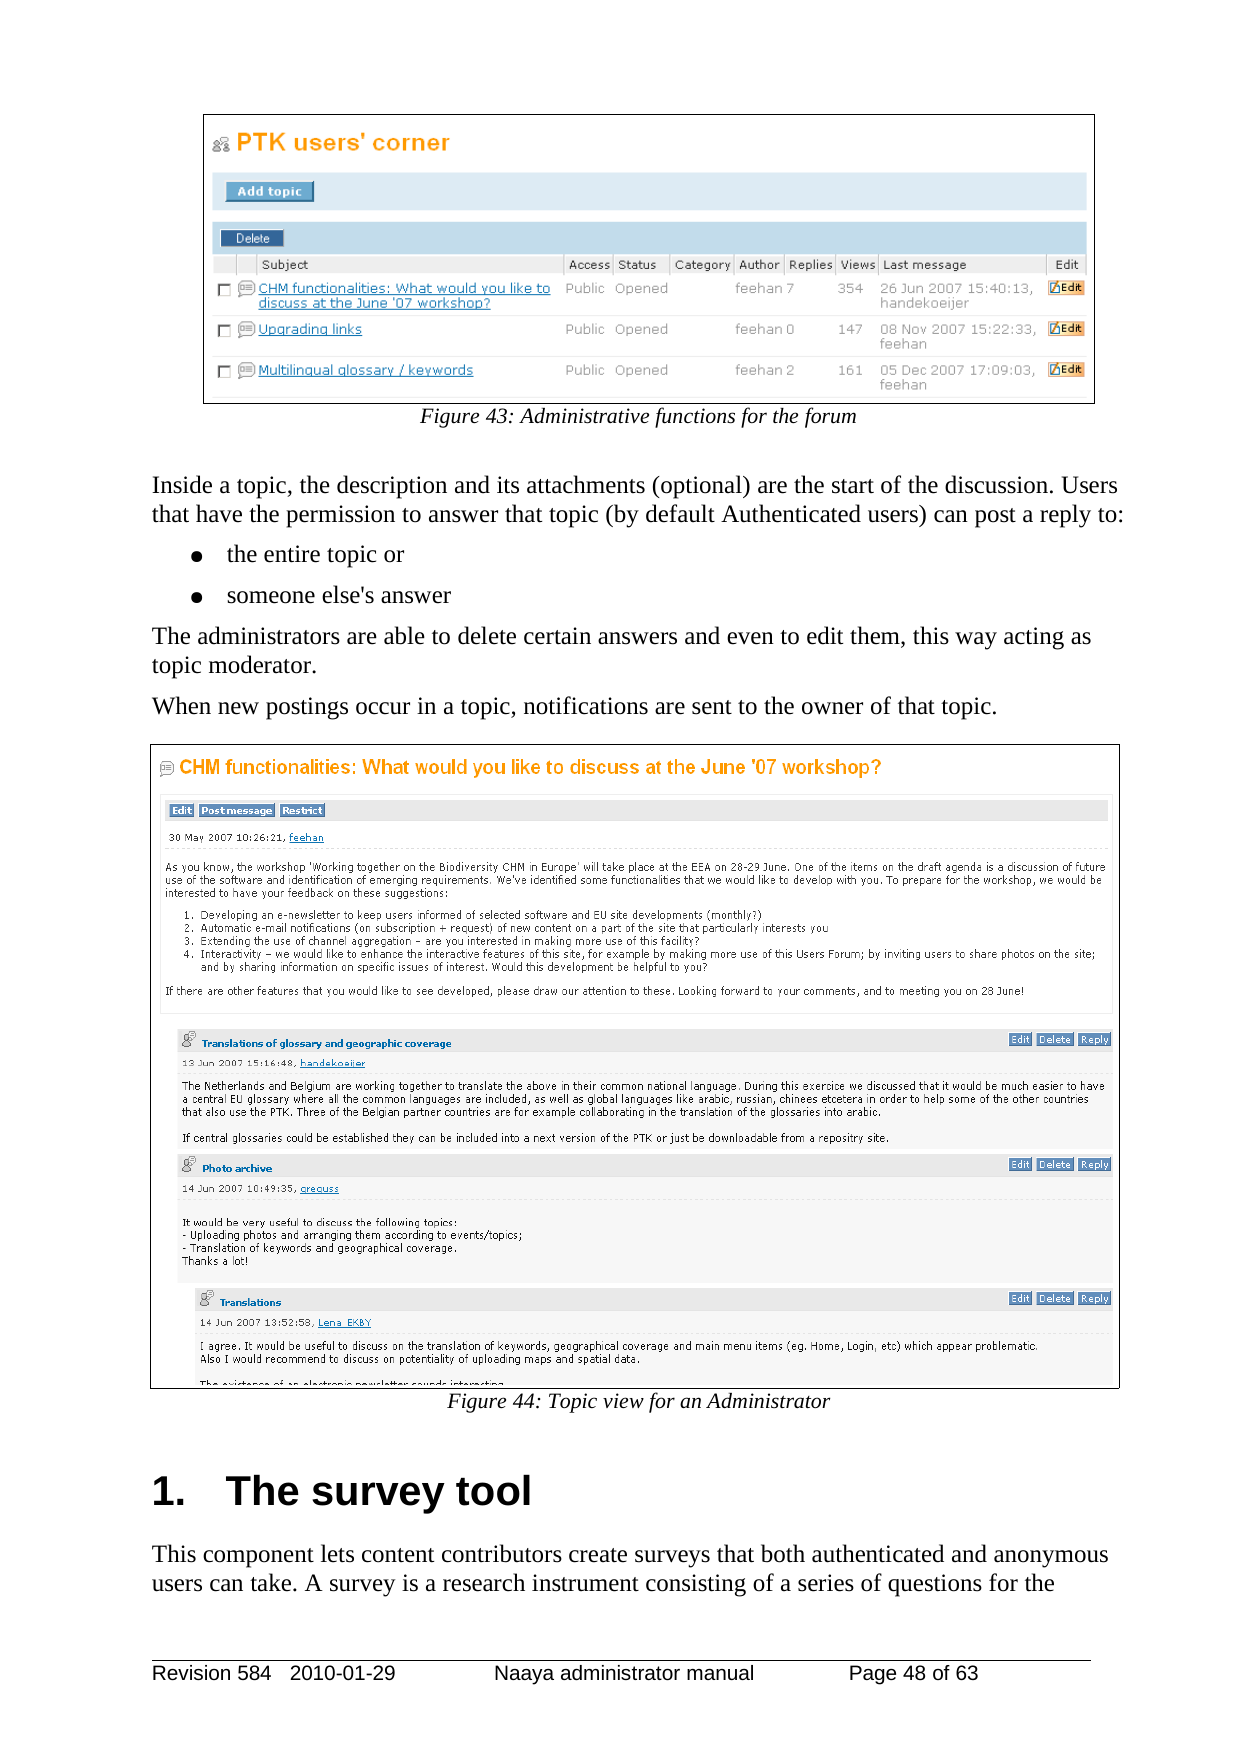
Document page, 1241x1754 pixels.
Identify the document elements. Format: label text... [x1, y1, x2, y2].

picture [153, 747, 1117, 1385]
text Inside a topic, the description and its attachments (optional) are the start of the discussion. Users that have the permission to answer that topic (by default Authenticated users) can post a reply to: [152, 469, 1128, 528]
subtitle The survey tool [151, 1466, 1128, 1514]
text [204, 115, 1094, 403]
text The administrators are able to delete certain answers and even to edit them, this way acting as topic moderator. [152, 621, 1128, 679]
text Figure 43: Administrative functions for the forum [203, 404, 1077, 429]
list the entire topic or [189, 539, 1128, 568]
text This component lets content contributors create surveys that both authenticated and anonymous users can take. A survey is a research instrument consisting of a series of questions for the [152, 1539, 1128, 1597]
text [151, 745, 1119, 1388]
list someone else's answer [189, 580, 1128, 609]
text When new postings occur in a topic, notifications are sent to the owner of that topic. [152, 691, 1128, 720]
text Figure 44: Topic view for an Administrator [191, 1389, 1088, 1414]
picture [206, 117, 1092, 400]
